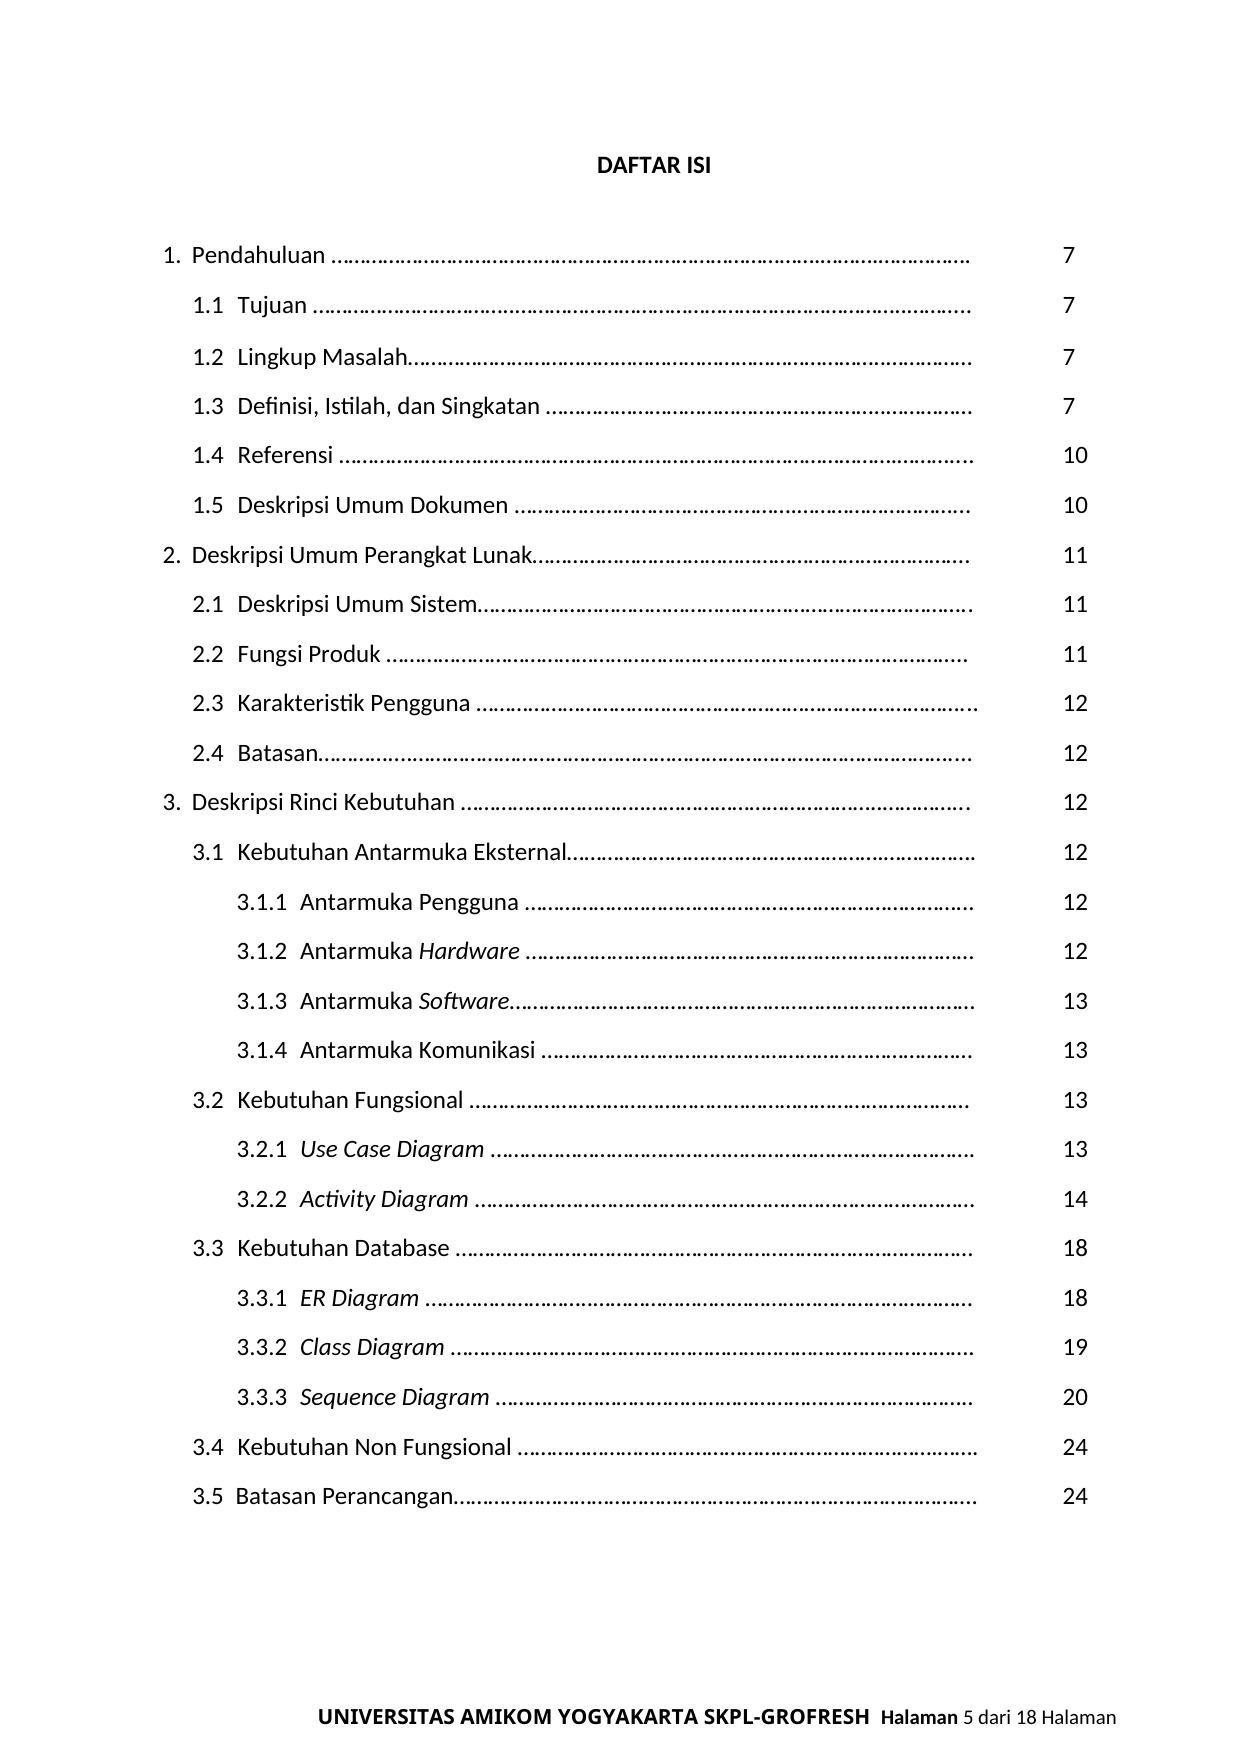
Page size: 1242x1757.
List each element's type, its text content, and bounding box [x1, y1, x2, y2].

list Class Diagram ………………………………………………………………………………. 19 [236, 1332, 1117, 1362]
list Sequence Diagram ……………………………………………………………………….. 20 [236, 1381, 1117, 1412]
list Tujuan ……………………………..…………………………………………………………..……….. 7 [192, 289, 1117, 319]
list Karakteristik Pengguna …………………………………………………………………………... 12 [192, 688, 1117, 718]
list Antarmuka Komunikasi ………………………………………………………………… 13 [236, 1034, 1117, 1065]
list Deskripsi Umum Sistem………………………………………………………………………….. 11 [192, 588, 1117, 619]
text DAFTAR ISI [162, 150, 1117, 180]
list ER Diagram ………………………..………………………………………………………… 18 [236, 1282, 1117, 1312]
list Referensi …………………………………………………………………………………….……….... 10 [192, 440, 1117, 470]
list Deskripsi Umum Perangkat Lunak…………………………………………………………………. 11 [162, 539, 1117, 569]
list Batasan…………....………………………………………………………………………………….... 12 [192, 737, 1117, 768]
list Use Case Diagram …………………………………..……………………………………. 13 [236, 1133, 1117, 1164]
list Definisi, Istilah, dan Singkatan …………………………………………………..…………… 7 [192, 390, 1117, 421]
list Pendahuluan ………………………………………………………………………….……….……………. 7 [162, 239, 1117, 269]
list Deskripsi Rinci Kebutuhan …………………………..…………………………………..…………... 12 [162, 787, 1117, 817]
list Kebutuhan Fungsional …………………………………………………………………………… 13 [192, 1084, 1117, 1114]
list Antarmuka Pengguna …………………………………………………………………... 12 [236, 886, 1117, 916]
list Deskripsi Umum Dokumen ………………………………………….………………………... 10 [192, 489, 1117, 520]
list Kebutuhan Database ……………………………………………………………………………… 18 [192, 1233, 1117, 1263]
list Antarmuka Software……………………………………………………………………… 13 [236, 985, 1117, 1015]
list Batasan Perancangan………………………………………………………………………………. 24 [192, 1480, 1117, 1511]
list Kebutuhan Non Fungsional ……………………………………………………………….……. 24 [192, 1431, 1117, 1461]
list Lingkup Masalah………………………………………………………………………..…………… 7 [192, 341, 1117, 371]
list Kebutuhan Antarmuka Eksternal……………………………………………….……………. 12 [192, 836, 1117, 867]
list Activity Diagram …………………………………………………………………………… 14 [236, 1183, 1117, 1213]
list Antarmuka Hardware …………………………………………………………………… 12 [236, 935, 1117, 966]
list Fungsi Produk ……………………………………………………………………………………….. 11 [192, 638, 1117, 668]
